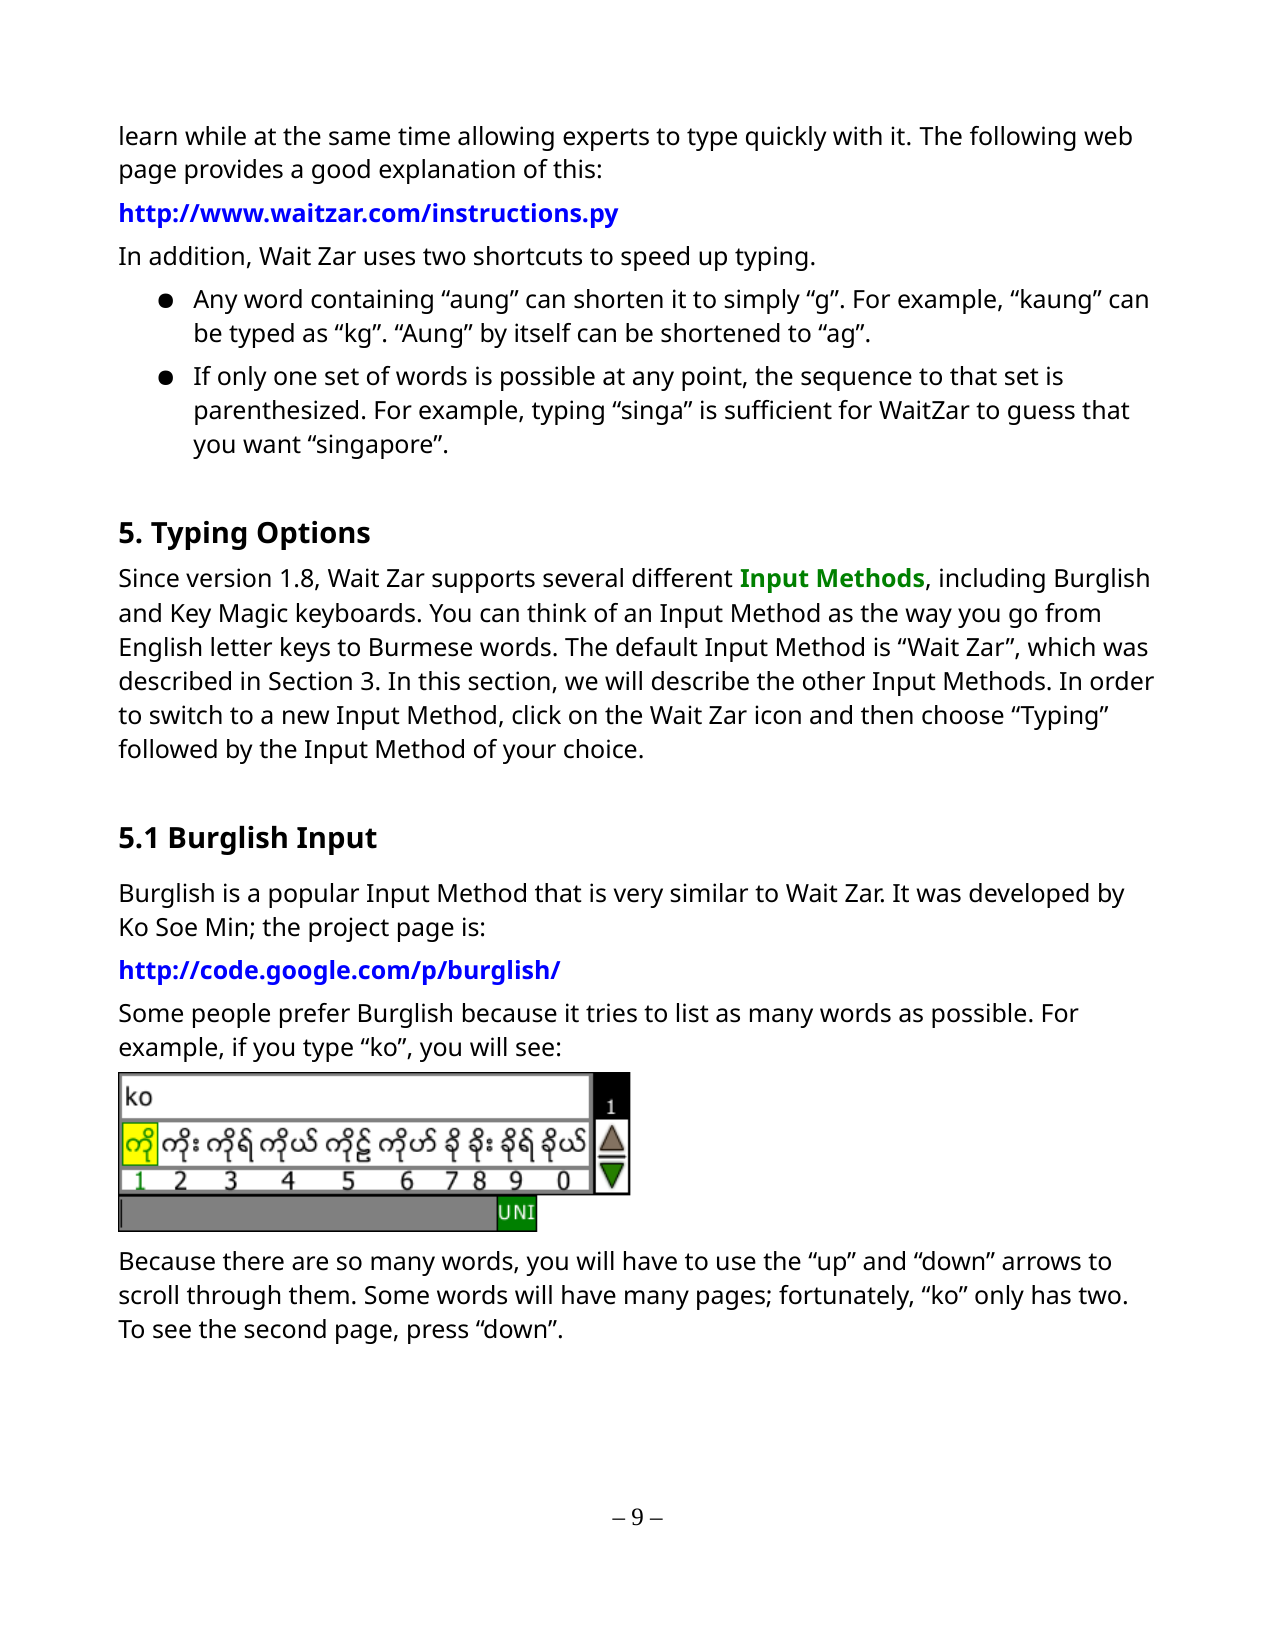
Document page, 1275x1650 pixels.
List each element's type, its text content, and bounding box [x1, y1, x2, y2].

text Because there are so many words, you will have to use the “up” and “down” arrows to scroll through them. Some words will have many pages; fortunately, “ko” only has two. To see the second page, press “down”. [118, 1073, 1157, 1346]
list If only one set of words is possible at any point, the sequence to that set is parenthesized. For example, typing “singa” is sufficient for WaitZar to guess that you want “singapore”. [156, 358, 1157, 461]
text http://code.google.com/p/burglish/ [118, 952, 1157, 986]
picture [118, 1072, 631, 1232]
text learn while at the same time allowing experts to type quickly with it. The following web page provides a good explanation of this: [118, 118, 1157, 186]
subtitle 5. Typing Options [118, 512, 1157, 552]
subtitle 5.1 Burglish Input [118, 817, 1157, 857]
text In addition, Wait Zar uses two shortcuts to speed up typing. [118, 238, 1157, 272]
text Some people prefer Burglish because it tries to list as many words as possible. For example, if you type “ko”, you will see: [118, 996, 1157, 1064]
list Any word containing “aung” can shorten it to simply “g”. For example, “kaung” can be typed as “kg”. “Aung” by itself can be shortened to “ag”. [156, 281, 1157, 349]
text Burglish is a popular Input Method that is very similar to Wait Zar. It was developed by Ko Soe Min; the project page is: [118, 875, 1157, 943]
text Since version 1.8, Wait Zar supports several different Input Methods, including Burglish and Key Magic keyboards. You can think of an Input Method as the way you go from English letter keys to Burmese words. The default Input Method is “Wait Zar”, which was described in Section 3. In this section, we will describe the other Input Methods. In order to switch to a new Input Method, click on the Wait Zar icon and then choose “Typing” followed by the Input Method of your choice. [118, 561, 1157, 766]
text http://www.waitzar.com/instructions.py [118, 195, 1157, 229]
